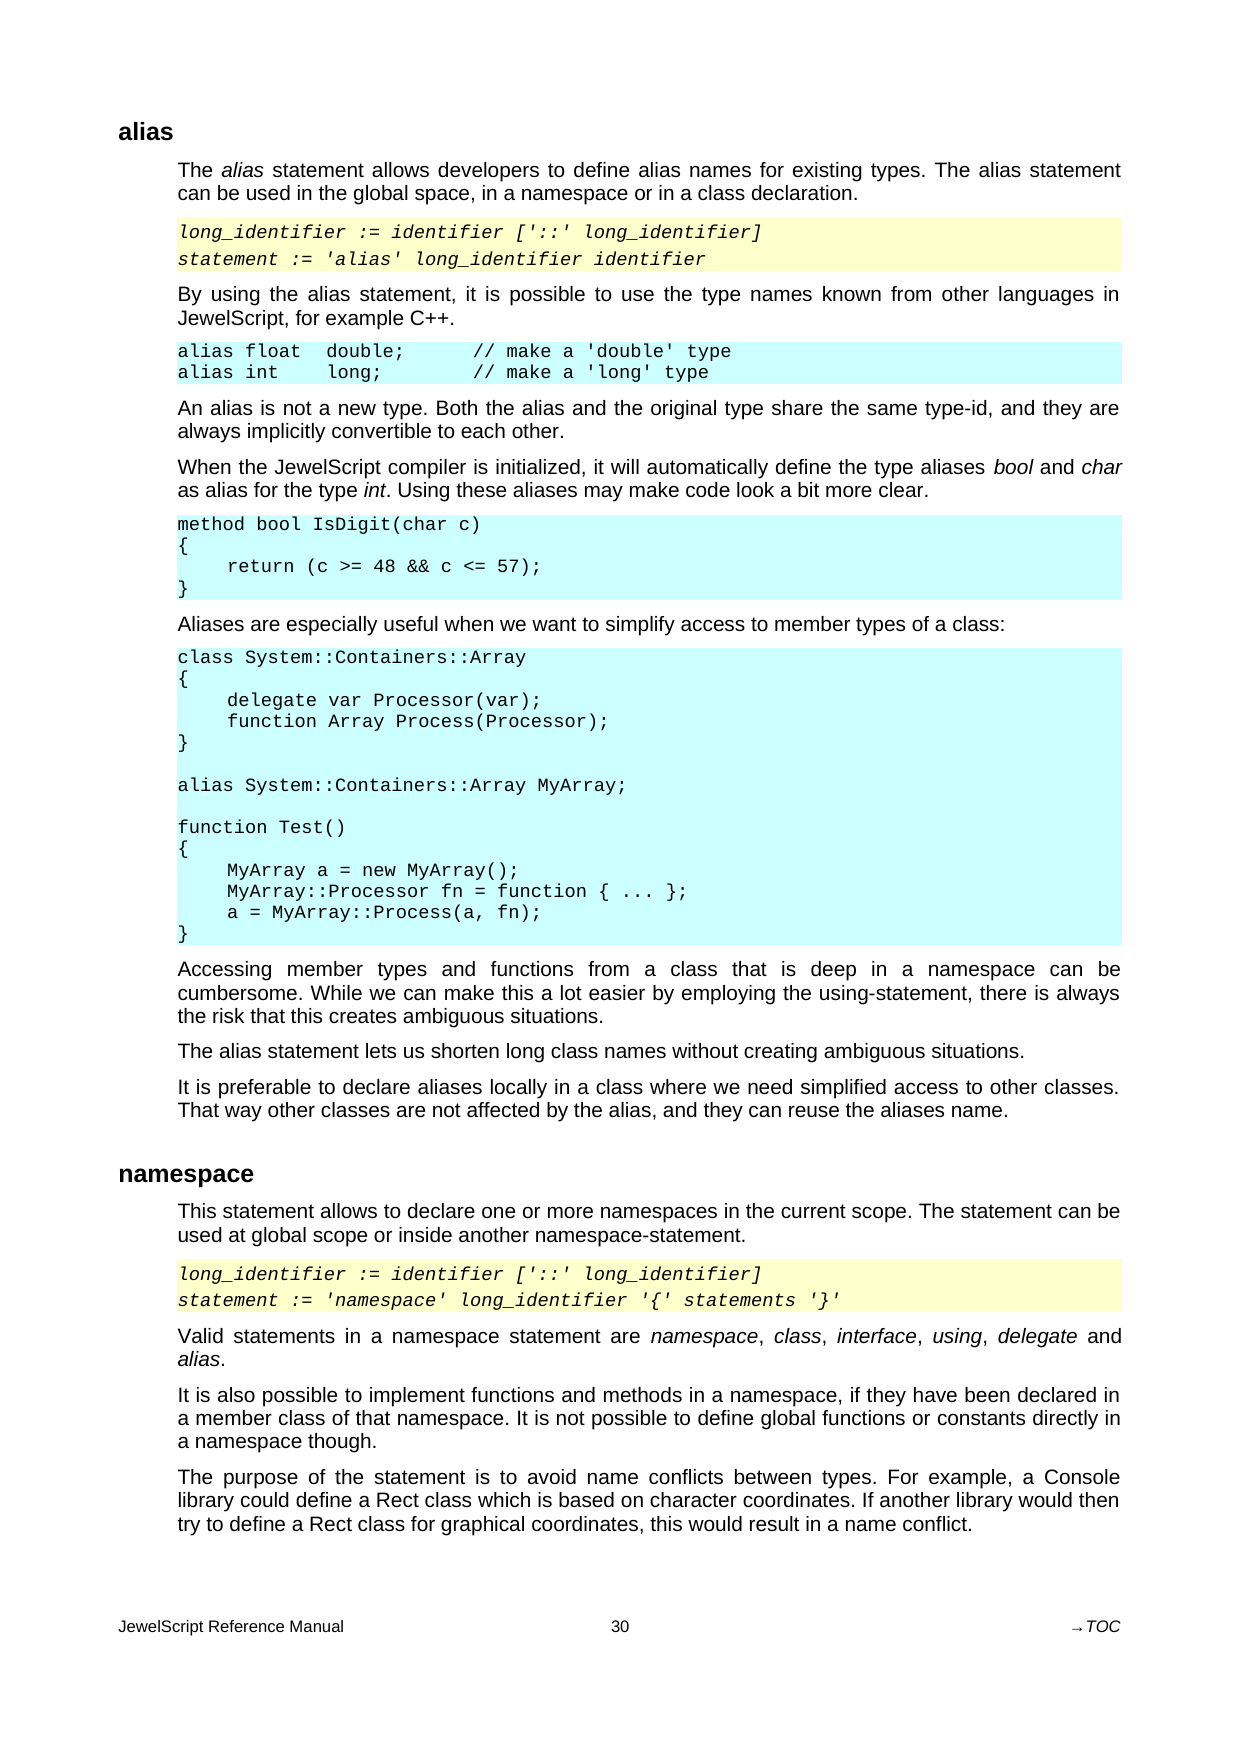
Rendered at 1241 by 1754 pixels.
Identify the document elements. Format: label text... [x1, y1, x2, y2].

subtitle namespace [118, 1160, 1122, 1188]
text An alias is not a new type. Both the alias and the original type share the same type-id, and they are always implicitly convertible to each other. [177, 397, 1122, 443]
text The alias statement allows developers to define alias names for existing types. The alias statement can be used in the global space, in a namespace or in a class declaration. [177, 158, 1122, 205]
text It is preferable to declare aliases locally in a class where we need simplified access to other classes. That way other classes are not affected by the alias, and they can reuse the aliases name. [177, 1076, 1122, 1122]
text class System::Containers::Array { delegate var Processor(var); function Array Process(Processor); } alias System::Containers::Array MyArray; function Test() { MyArray a = new MyArray(); MyArray::Processor fn = function { ... }; a = MyArray::Process(a, fn); } [177, 648, 1122, 945]
text Accessing member types and functions from a class that is deep in a namespace can be cumbersome. While we can make this a lot easier by employing the using-statement, there is always the risk that this creates ambiguous situations. [177, 958, 1122, 1027]
text alias float double; // make a 'double' type alias int long; // make a 'long' type [177, 342, 1122, 384]
text By using the alias statement, it is possible to use the type names known from other languages in JewelScript, for example C++. [177, 283, 1122, 329]
text method bool IsDigit(char c) { return (c >= 48 && c <= 57); } [177, 515, 1122, 600]
text Valid statements in a namespace statement are namespace, class, interface, using, delegate and alias. [177, 1324, 1122, 1371]
text long_identifier := identifier ['::' long_identifier] statement := 'alias' long_identifier identifier [177, 217, 1122, 271]
text It is also possible to implement functions and methods in a namespace, if they have been declared in a member class of that namespace. It is not possible to define global functions or constants directly in a namespace though. [177, 1383, 1122, 1453]
text The alias statement lets us shorten long class names without creating ambiguous situations. [177, 1040, 1122, 1063]
text When the JewelScript compiler is initialized, it will automatically define the type aliases bool and char as alias for the type int. Using these aliases may make code look a bit more clear. [177, 456, 1122, 502]
text The purpose of the statement is to avoid name conflicts between types. For example, a Console library could define a Rect class which is based on character coordinates. If another library would then try to define a Rect class for graphical coordinates, this would result in a name conflict. [177, 1466, 1122, 1535]
text This statement allows to declare one or more namespaces in the current scope. The statement can be used at global scope or inside another namespace-statement. [177, 1200, 1122, 1247]
text Aliases are especially useful when we want to simplify access to member types of a class: [177, 612, 1122, 635]
text long_identifier := identifier ['::' long_identifier] statement := 'namespace' long_identifier '{' statements '}' [177, 1259, 1122, 1312]
subtitle alias [118, 118, 1122, 146]
